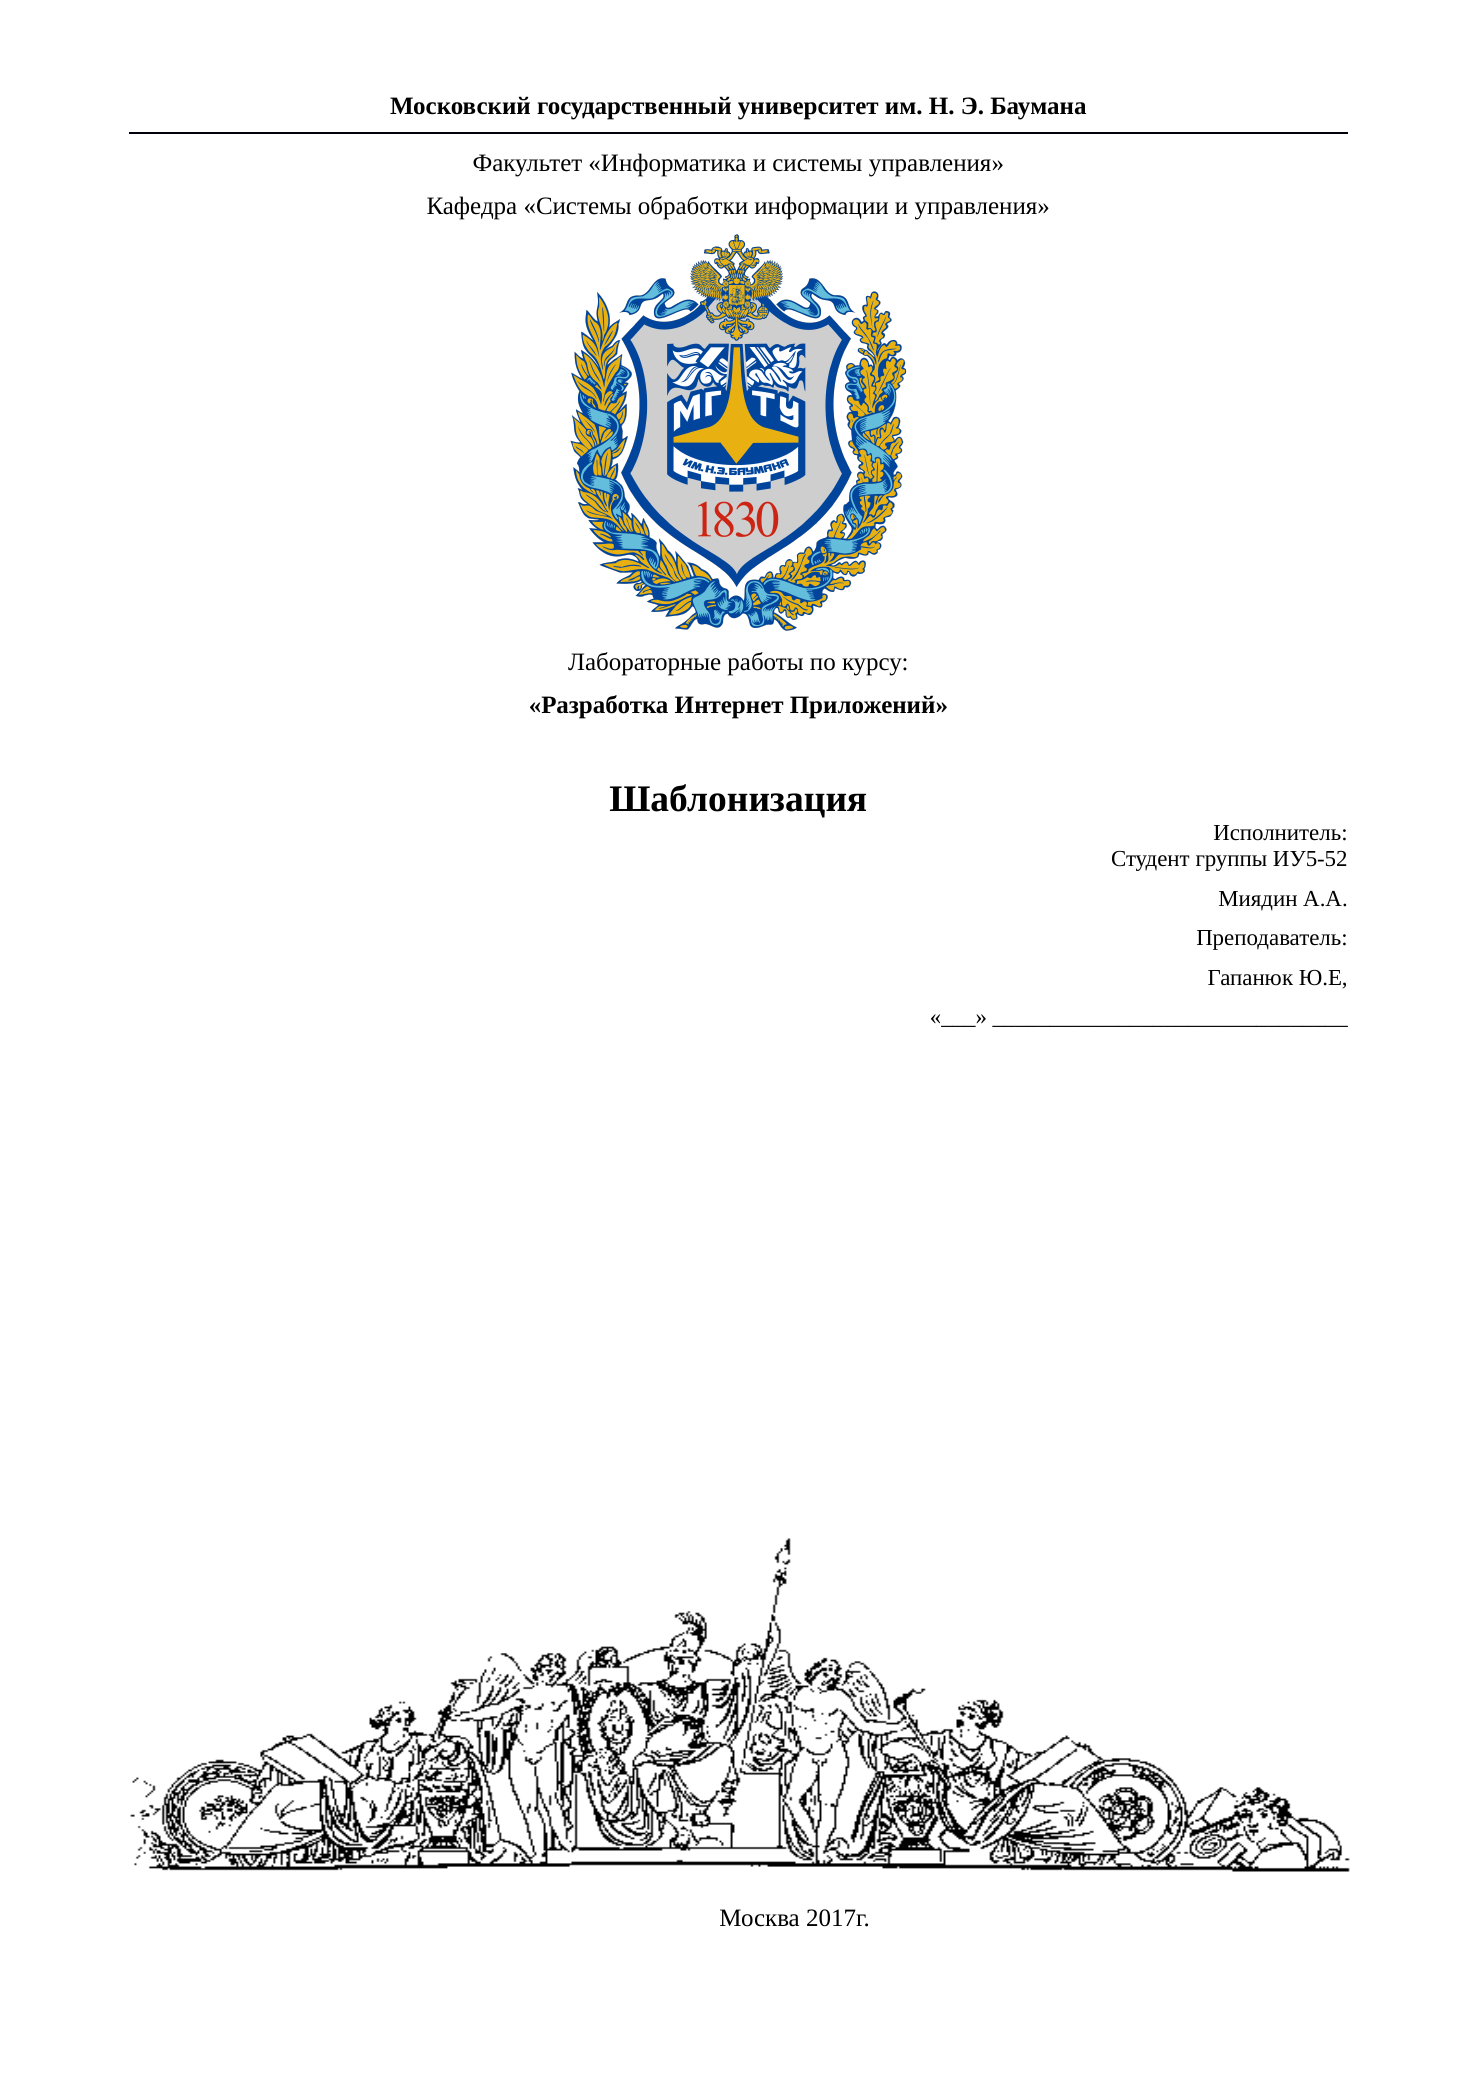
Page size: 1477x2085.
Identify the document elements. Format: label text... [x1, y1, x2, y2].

text Факультет «Информатика и системы управления» [129, 148, 1348, 177]
text Московский государственный университет им. Н. Э. Баумана [129, 91, 1348, 132]
text Гапанюк Ю.Е, [129, 964, 1348, 990]
text Лабораторные работы по курсу: [129, 647, 1348, 675]
text Студент группы ИУ5-52 [129, 845, 1348, 872]
list [204, 1517, 1348, 1534]
text Исполнитель: [129, 819, 1348, 845]
text Миядин А.А. [129, 885, 1348, 911]
list Москва 2017г. [204, 1875, 1348, 1932]
text «___» _______________________________ [129, 1003, 1348, 1030]
text «Разработка Интернет Приложений» [129, 690, 1348, 718]
picture [570, 234, 907, 631]
text Шаблонизация [129, 776, 1348, 819]
text Кафедра «Системы обработки информации и управления» [129, 191, 1348, 220]
text Преподаватель: [129, 924, 1348, 951]
